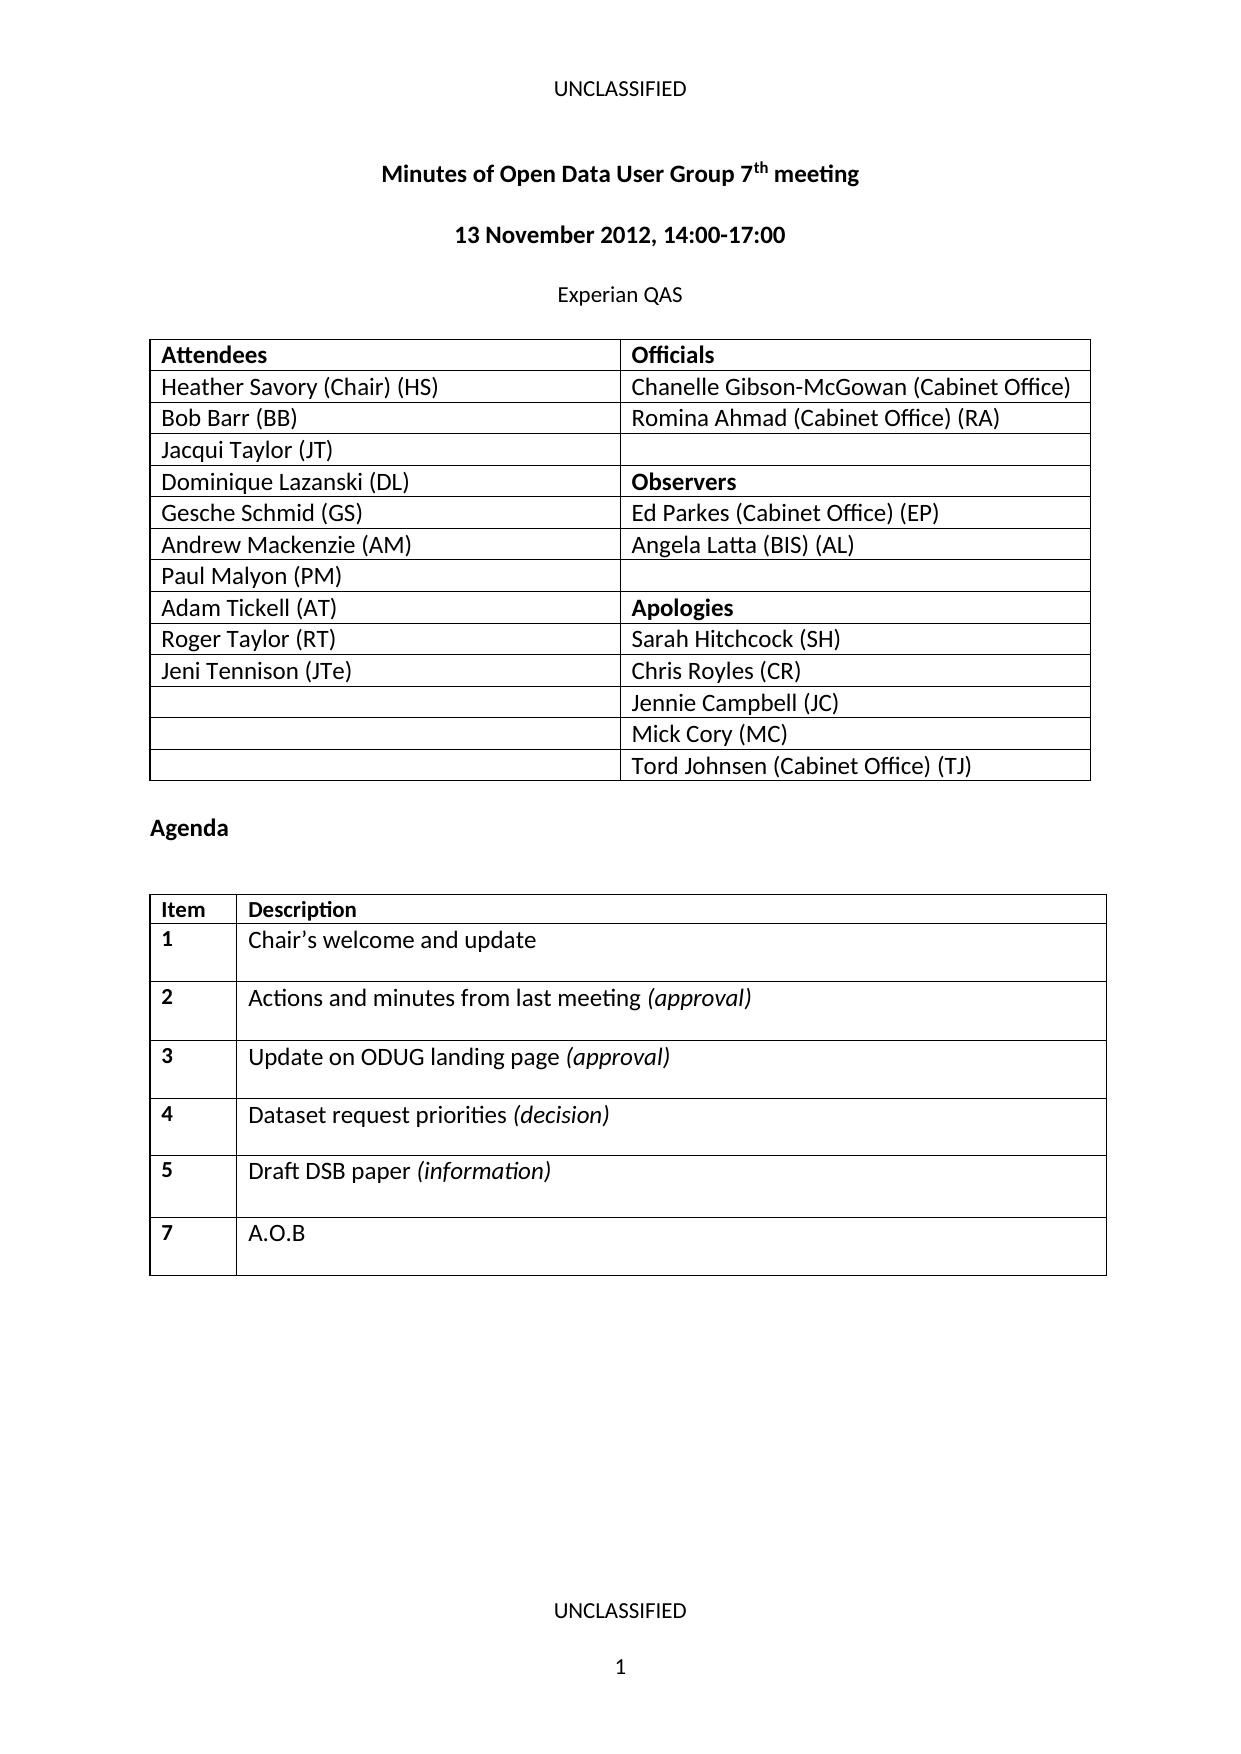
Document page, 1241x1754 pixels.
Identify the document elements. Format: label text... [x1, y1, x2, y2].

table_cell Roger Taylor (RT) [151, 624, 620, 654]
table_header Description [237, 895, 1106, 923]
table_cell 3 [151, 1041, 236, 1098]
table_cell Dataset request priorities (decision) [237, 1099, 1106, 1154]
subtitle Agenda [150, 812, 1090, 842]
table_cell [621, 560, 1090, 591]
text Experian QAS [150, 280, 1090, 308]
text 13 November 2012, 14:00-17:00 [150, 219, 1090, 249]
table_cell Dominique Lazanski (DL) [151, 466, 620, 496]
table_cell [621, 434, 1090, 465]
table_cell [151, 750, 620, 780]
table_cell Adam Tickell (AT) [151, 592, 620, 622]
table_cell Gesche Schmid (GS) [151, 497, 620, 528]
table_cell Bob Barr (BB) [151, 403, 620, 433]
table_cell Apologies [621, 592, 1090, 622]
table_cell Angela Latta (BIS) (AL) [621, 529, 1090, 559]
table_cell Observers [621, 466, 1090, 496]
table_cell [151, 687, 620, 717]
table_cell 1 [151, 924, 236, 981]
table_cell 4 [151, 1099, 236, 1154]
table_cell Andrew Mackenzie (AM) [151, 529, 620, 559]
table_cell Heather Savory (Chair) (HS) [151, 371, 620, 402]
text Minutes of Open Data User Group 7th meeting [150, 158, 1090, 188]
table_header Officials [621, 340, 1090, 370]
table_cell Sarah Hitchcock (SH) [621, 624, 1090, 654]
table_cell Chanelle Gibson-McGowan (Cabinet Office) [621, 371, 1090, 402]
table_header Attendees [151, 340, 620, 370]
table_cell Jennie Campbell (JC) [621, 687, 1090, 717]
table_cell Ed Parkes (Cabinet Office) (EP) [621, 497, 1090, 528]
table_cell Jacqui Taylor (JT) [151, 434, 620, 465]
table_cell 2 [151, 982, 236, 1040]
table_cell 7 [151, 1218, 236, 1275]
table_cell Romina Ahmad (Cabinet Office) (RA) [621, 403, 1090, 433]
table_cell Tord Johnsen (Cabinet Office) (TJ) [621, 750, 1090, 780]
table_cell Draft DSB paper (information) [237, 1156, 1106, 1217]
table_cell [151, 718, 620, 749]
table_cell 5 [151, 1156, 236, 1217]
table_cell Chair’s welcome and update [237, 924, 1106, 981]
table_cell Paul Malyon (PM) [151, 560, 620, 591]
table_header Item [151, 895, 236, 923]
table_cell Jeni Tennison (JTe) [151, 655, 620, 686]
table_cell Mick Cory (MC) [621, 718, 1090, 749]
table_cell Update on ODUG landing page (approval) [237, 1041, 1106, 1098]
table_cell Chris Royles (CR) [621, 655, 1090, 686]
table_cell Actions and minutes from last meeting (approval) [237, 982, 1106, 1040]
table_cell A.O.B [237, 1218, 1106, 1275]
